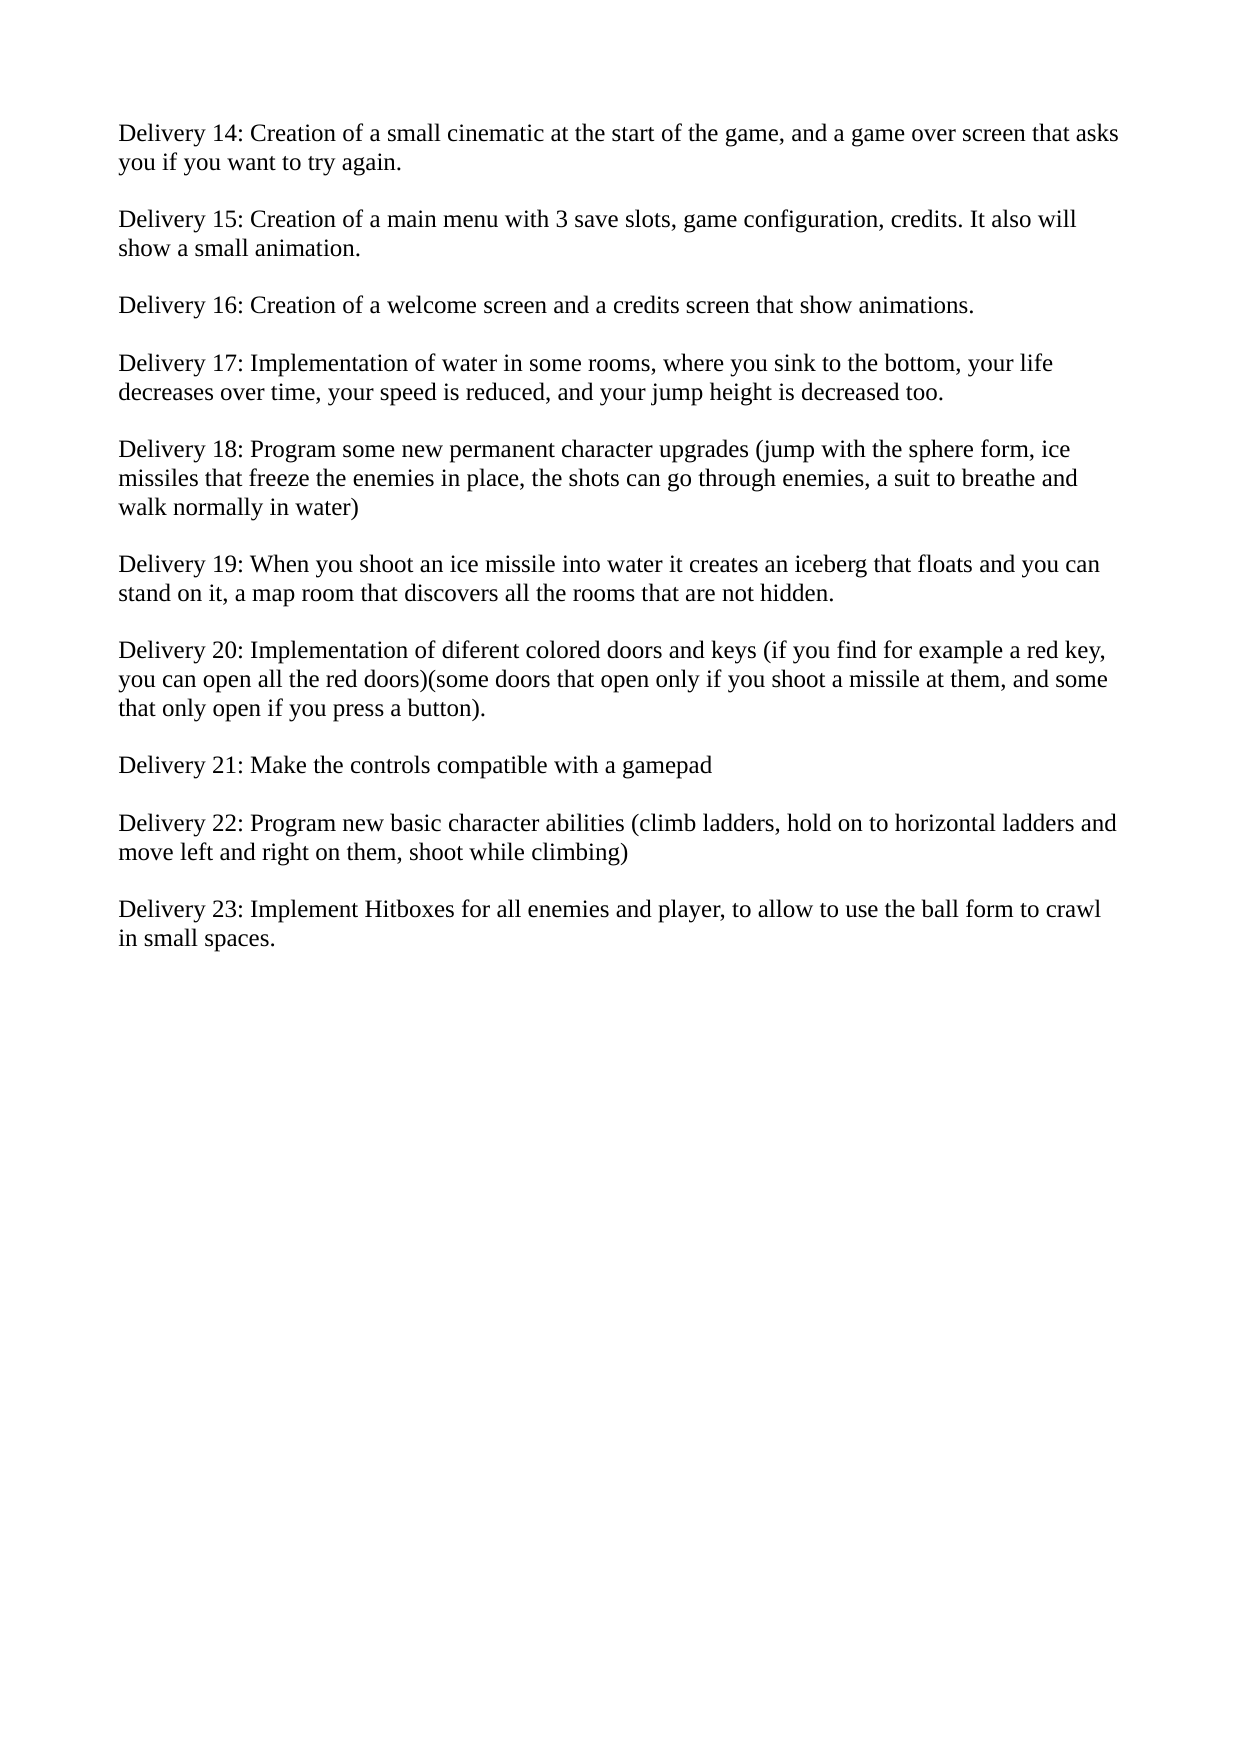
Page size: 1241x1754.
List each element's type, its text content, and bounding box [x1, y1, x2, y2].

text Delivery 22: Program new basic character abilities (climb ladders, hold on to horizontal ladders and move left and right on them, shoot while climbing) [118, 808, 1122, 866]
text Delivery 20: Implementation of diferent colored doors and keys (if you find for example a red key, you can open all the red doors)(some doors that open only if you shoot a missile at them, and some that only open if you press a button). [118, 636, 1122, 722]
text Delivery 18: Program some new permanent character upgrades (jump with the sphere form, ice missiles that freeze the enemies in place, the shots can go through enemies, a suit to breathe and walk normally in water) [118, 434, 1122, 521]
text Delivery 19: When you shoot an ice missile into water it creates an iceberg that floats and you can stand on it, a map room that discovers all the rooms that are not hidden. [118, 549, 1122, 607]
text Delivery 14: Creation of a small cinematic at the start of the game, and a game over screen that asks you if you want to try again. [118, 118, 1122, 176]
text Delivery 21: Make the controls compatible with a gamepad [118, 751, 1122, 779]
text Delivery 16: Creation of a welcome screen and a credits screen that show animations. [118, 291, 1122, 319]
text Delivery 17: Implementation of water in some rooms, where you sink to the bottom, your life decreases over time, your speed is reduced, and your jump height is decreased too. [118, 348, 1122, 406]
text Delivery 15: Creation of a main menu with 3 save slots, game configuration, credits. It also will show a small animation. [118, 204, 1122, 262]
text Delivery 23: Implement Hitboxes for all enemies and player, to allow to use the ball form to crawl in small spaces. [118, 894, 1122, 952]
